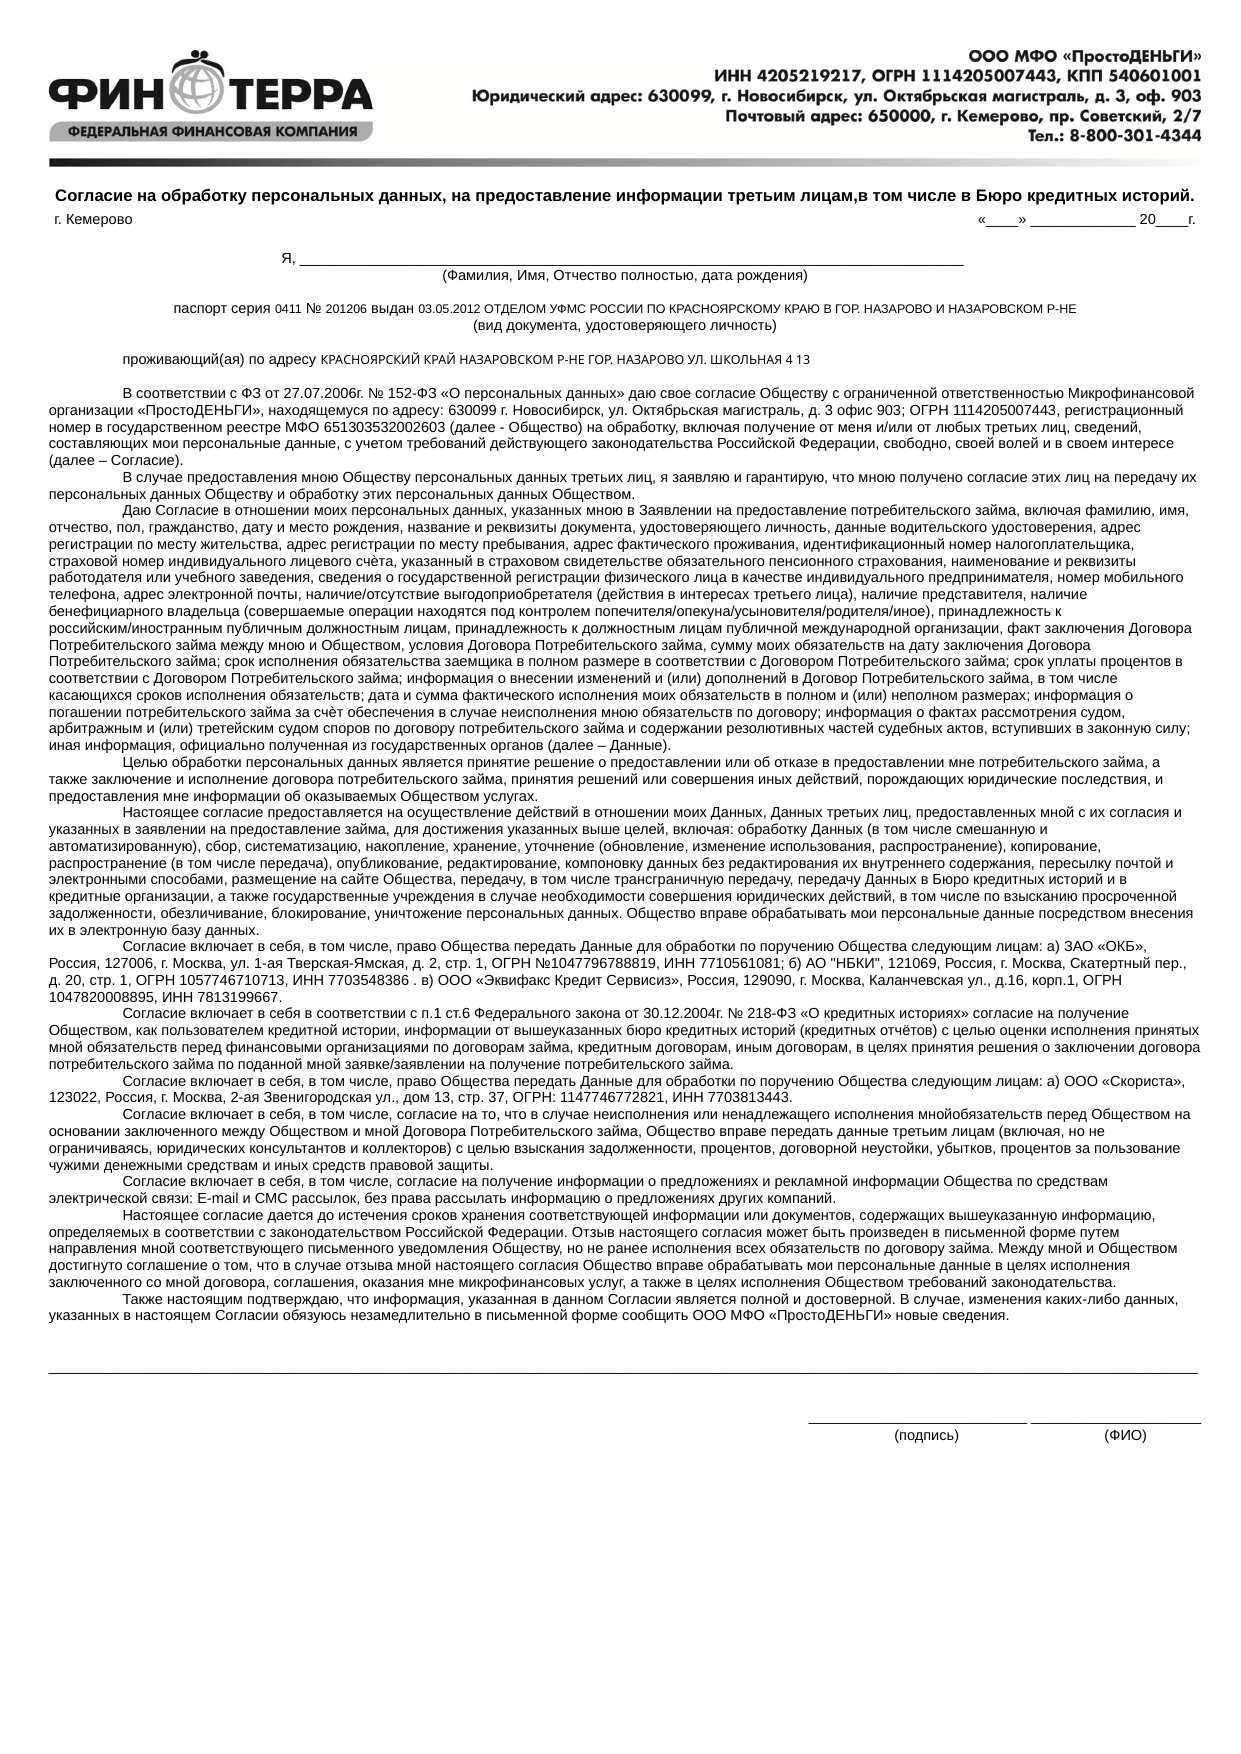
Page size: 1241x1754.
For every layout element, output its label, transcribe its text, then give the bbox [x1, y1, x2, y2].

text ______________________________________________________________________________________________________________________________________________ [48, 1357, 1202, 1374]
text Согласие включает в себя в соответствии с п.1 ст.6 Федерального закона от 30.12.2004г. № 218-ФЗ «О кредитных историях» согласие на получение Обществом, как пользователем кредитной истории, информации от вышеуказанных бюро кредитных историй (кредитных отчётов) с целью оценки исполнения принятых мной обязательств перед финансовыми организациями по договорам займа, кредитным договорам, иным договорам, в целях принятия решения о заключении договора потребительского займа по поданной мной заявке/заявлении на получение потребительского займа. [48, 1005, 1202, 1072]
table_header «____» _____________ 20____г. [625, 205, 1202, 233]
text Целью обработки персональных данных является принятие решение о предоставлении или об отказе в предоставлении мне потребительского займа, а также заключение и исполнение договора потребительского займа, принятия решений или совершения иных действий, порождающих юридические последствия, и предоставления мне информации об оказываемых Обществом услугах. [48, 754, 1202, 804]
text В случае предоставления мною Обществу персональных данных третьих лиц, я заявляю и гарантирую, что мною получено согласие этих лиц на передачу их персональных данных Обществу и обработку этих персональных данных Обществом. [48, 468, 1202, 502]
text Настоящее согласие дается до истечения сроков хранения соответствующей информации или документов, содержащих вышеуказанную информацию, определяемых в соответствии с законодательством Российской Федерации. Отзыв настоящего согласия может быть произведен в письменной форме путем направления мной соответствующего письменного уведомления Обществу, но не ранее исполнения всех обязательств по договору займа. Между мной и Обществом достигнуто соглашение о том, что в случае отзыва мной настоящего согласия Общество вправе обрабатывать мои персональные данные в целях исполнения заключенного со мной договора, соглашения, оказания мне микрофинансовых услуг, а также в целях исполнения Обществом требований законодательства. [48, 1206, 1202, 1290]
text Согласие включает в себя, в том числе, право Общества передать Данные для обработки по поручению Общества следующим лицам: а) ЗАО «ОКБ», Россия, 127006, г. Москва, ул. 1-ая Тверская-Ямская, д. 2, стр. 1, ОГРН №1047796788819, ИНН 7710561081; б) АО "НБКИ", 121069, Россия, г. Москва, Скатертный пер., д. 20, стр. 1, ОГРН 1057746710713, ИНН 7703548386 . в) ООО «Эквифакс Кредит Сервисиз», Россия, 129090, г. Москва, Каланчевская ул., д.16, корп.1, ОГРН 1047820008895, ИНН 7813199667. [48, 938, 1202, 1005]
text (вид документа, удостоверяющего личность) [48, 317, 1202, 334]
text Согласие включает в себя, в том числе, согласие на то, что в случае неисполнения или ненадлежащего исполнения мнойобязательств перед Обществом на основании заключенного между Обществом и мной Договора Потребительского займа, Общество вправе передать данные третьим лицам (включая, но не ограничиваясь, юридических консультантов и коллекторов) с целью взыскания задолженности, процентов, договорной неустойки, убытков, процентов за пользование чужими денежными средствам и иных средств правовой защиты. [48, 1106, 1202, 1173]
table_header г. Кемерово [49, 205, 625, 233]
text Согласие на обработку персональных данных, на предоставление информации третьим лицам,в том числе в Бюро кредитных историй. [48, 186, 1202, 205]
text Также настоящим подтверждаю, что информация, указанная в данном Согласии является полной и достоверной. В случае, изменения каких-либо данных, указанных в настоящем Согласии обязуюсь незамедлительно в письменной форме сообщить OOO МФО «ПростоДЕНЬГИ» новые сведения. [48, 1290, 1202, 1324]
text Даю Согласие в отношении моих персональных данных, указанных мною в Заявлении на предоставление потребительского займа, включая фамилию, имя, отчество, пол, гражданство, дату и место рождения, название и реквизиты документа, удостоверяющего личность, данные водительского удостоверения, адрес регистрации по месту жительства, адрес регистрации по месту пребывания, адрес фактического проживания, идентификационный номер налогоплательщика, страховой номер индивидуального лицевого счѐта, указанный в страховом свидетельстве обязательного пенсионного страхования, наименование и реквизиты работодателя или учебного заведения, сведения о государственной регистрации физического лица в качестве индивидуального предпринимателя, номер мобильного телефона, адрес электронной почты, наличие/отсутствие выгодоприобретателя (действия в интересах третьего лица), наличие представителя, наличие бенефициарного владельца (совершаемые операции находятся под контролем попечителя/опекуна/усыновителя/родителя/иное), принадлежность к российским/иностранным публичным должностным лицам, принадлежность к должностным лицам публичной международной организации, факт заключения Договора Потребительского займа между мною и Обществом, условия Договора Потребительского займа, сумму моих обязательств на дату заключения Договора Потребительского займа; срок исполнения обязательства заемщика в полном размере в соответствии с Договором Потребительского займа; срок уплаты процентов в соответствии с Договором Потребительского займа; информация о внесении изменений и (или) дополнений в Договор Потребительского займа, в том числе касающихся сроков исполнения обязательств; дата и сумма фактического исполнения моих обязательств в полном и (или) неполном размерах; информация о погашении потребительского займа за счѐт обеспечения в случае неисполнения мною обязательств по договору; информация о фактах рассмотрения судом, арбитражным и (или) третейским судом споров по договору потребительского займа и содержании резолютивных частей судебных актов, вступивших в законную силу; иная информация, официально полученная из государственных органов (далее – Данные). [48, 502, 1202, 754]
text (подпись) (ФИО) [48, 1424, 1202, 1444]
text (Фамилия, Имя, Отчество полностью, дата рождения) [48, 267, 1202, 283]
text паспорт серия 0411 № 201206 выдан 03.05.2012 ОТДЕЛОМ УФМС РОССИИ ПО КРАСНОЯРСКОМУ КРАЮ В ГОР. НАЗАРОВО И НАЗАРОВСКОМ Р-НЕ [48, 300, 1202, 317]
text Настоящее согласие предоставляется на осуществление действий в отношении моих Данных, Данных третьих лиц, предоставленных мной с их согласия и указанных в заявлении на предоставление займа, для достижения указанных выше целей, включая: обработку Данных (в том числе смешанную и автоматизированную), сбор, систематизацию, накопление, хранение, уточнение (обновление, изменение использования, распространение), копирование, распространение (в том числе передача), опубликование, редактирование, компоновку данных без редактирования их внутреннего содержания, пересылку почтой и электронными способами, размещение на сайте Общества, передачу, в том числе трансграничную передачу, передачу Данных в Бюро кредитных историй и в кредитные организации, а также государственные учреждения в случае необходимости совершения юридических действий, в том числе по взысканию просроченной задолженности, обезличивание, блокирование, уничтожение персональных данных. Общество вправе обрабатывать мои персональные данные посредством внесения их в электронную базу данных. [48, 804, 1202, 938]
text Я, __________________________________________________________________________________ [48, 250, 1202, 267]
text проживающий(ая) по адресу КРАСНОЯРСКИЙ КРАЙ НАЗАРОВСКОМ Р-НЕ ГОР. НАЗАРОВО УЛ. ШКОЛЬНАЯ 4 13 [48, 350, 1202, 368]
text ___________________________ _____________________ [48, 1408, 1202, 1424]
text В соответствии с ФЗ от 27.07.2006г. № 152-ФЗ «О персональных данных» даю свое согласие Обществу с ограниченной ответственностью Микрофинансовой организации «ПростоДЕНЬГИ», находящемуся по адресу: 630099 г. Новосибирск, ул. Октябрьская магистраль, д. 3 офис 903; ОГРН 1114205007443, регистрационный номер в государственном реестре МФО 651303532002603 (далее - Общество) на обработку, включая получение от меня и/или от любых третьих лиц, сведений, составляющих мои персональные данные, с учетом требований действующего законодательства Российской Федерации, свободно, своей волей и в своем интересе (далее – Согласие). [48, 385, 1202, 468]
picture [48, 50, 1202, 167]
text Согласие включает в себя, в том числе, право Общества передать Данные для обработки по поручению Общества следующим лицам: а) ООО «Скориста», 123022, Россия, г. Москва, 2-ая Звенигородская ул., дом 13, стр. 37, ОГРН: 1147746772821, ИНН 7703813443. [48, 1072, 1202, 1106]
text Согласие включает в себя, в том числе, согласие на получение информации о предложениях и рекламной информации Общества по средствам электрической связи: E-mail и СМС рассылок, без права рассылать информацию о предложениях других компаний. [48, 1173, 1202, 1206]
